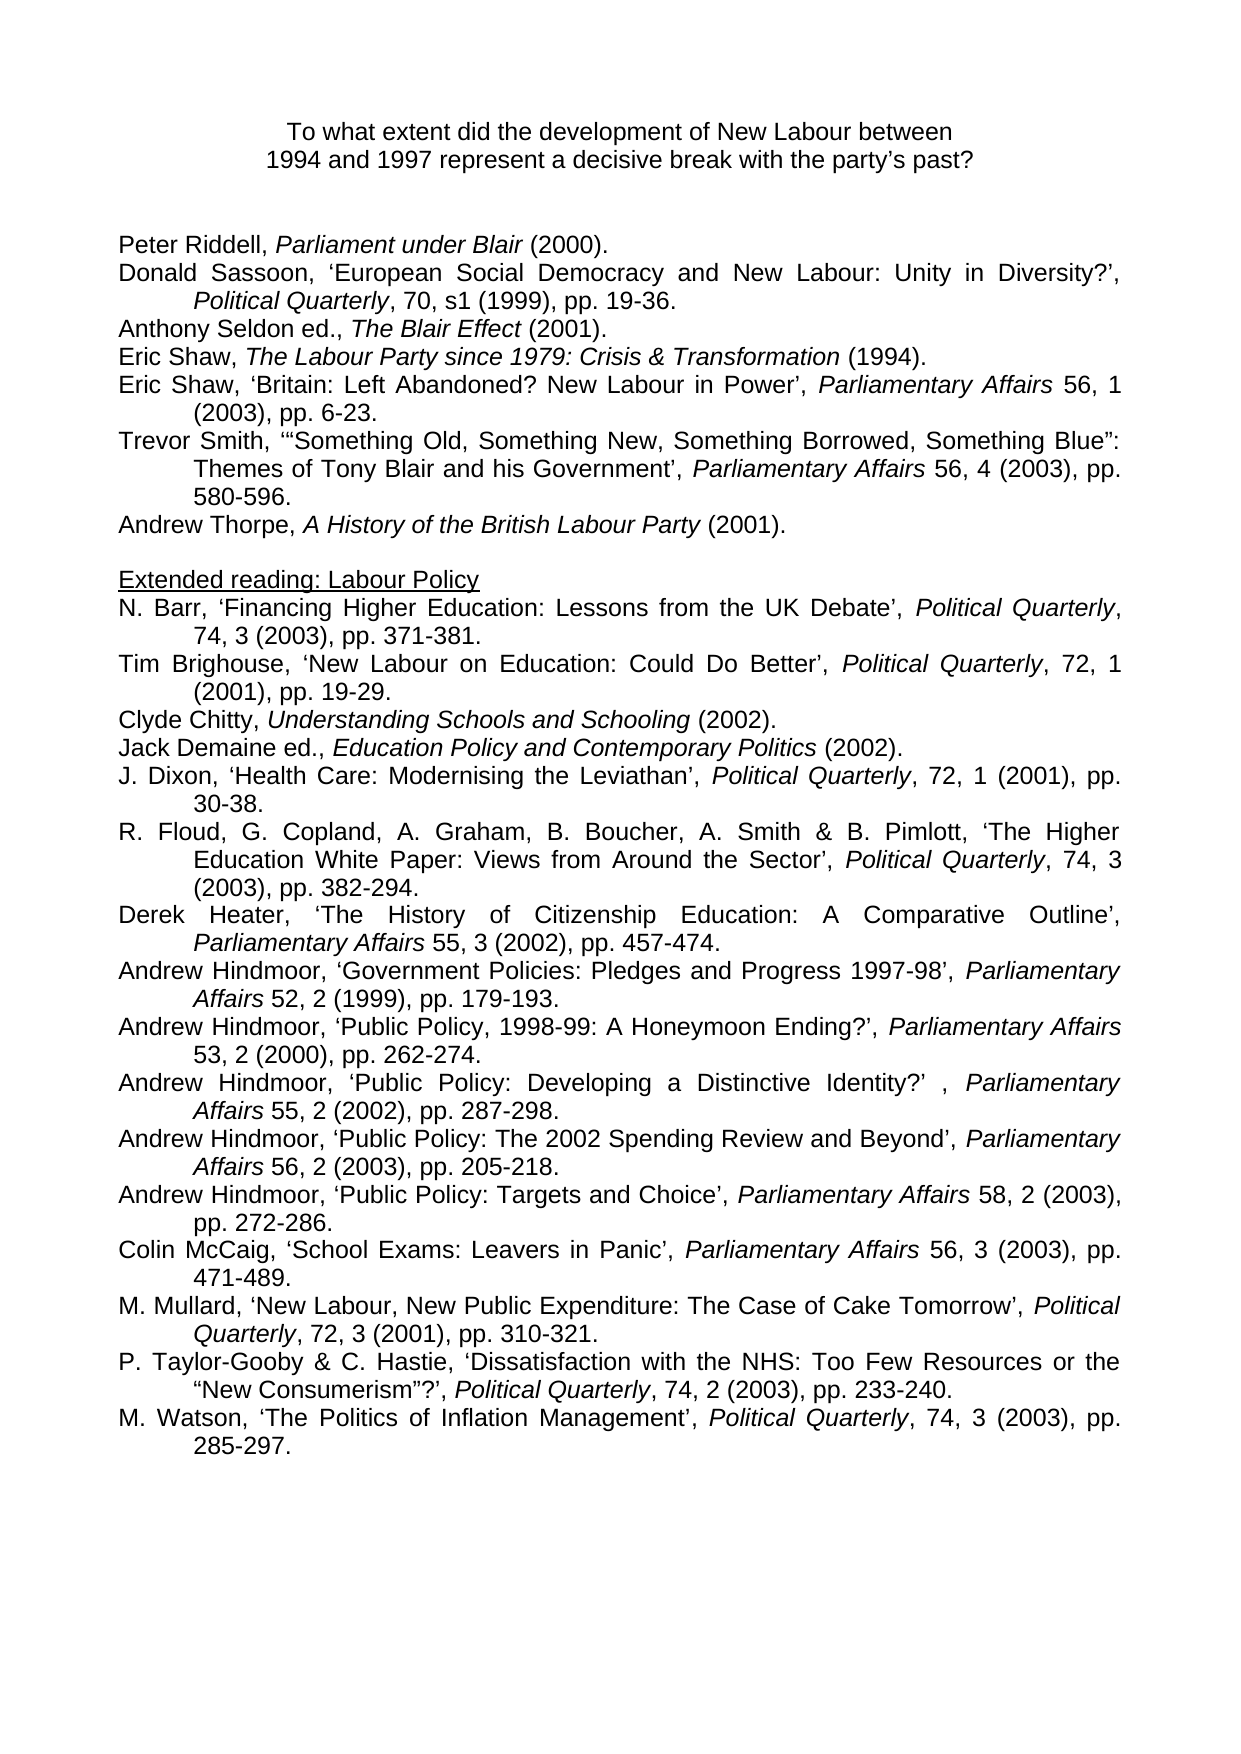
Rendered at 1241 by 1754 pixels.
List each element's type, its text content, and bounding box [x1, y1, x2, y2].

text Andrew Hindmoor, ‘Public Policy: Developing a Distinctive Identity?’ , Parliamentary Affairs 55, 2 (2002), pp. 287-298. [118, 1069, 1122, 1125]
text Eric Shaw, ‘Britain: Left Abandoned? New Labour in Power’, Parliamentary Affairs 56, 1 (2003), pp. 6-23. [118, 371, 1122, 427]
text Donald Sassoon, ‘European Social Democracy and New Labour: Unity in Diversity?’, Political Quarterly, 70, s1 (1999), pp. 19-36. [118, 259, 1122, 315]
subtitle Extended reading: Labour Policy [118, 566, 1122, 594]
text J. Dixon, ‘Health Care: Modernising the Leviathan’, Political Quarterly, 72, 1 (2001), pp. 30-38. [118, 762, 1122, 818]
text M. Mullard, ‘New Labour, New Public Expenditure: The Case of Cake Tomorrow’, Political Quarterly, 72, 3 (2001), pp. 310-321. [118, 1292, 1122, 1348]
text Andrew Hindmoor, ‘Government Policies: Pledges and Progress 1997-98’, Parliamentary Affairs 52, 2 (1999), pp. 179-193. [118, 957, 1122, 1013]
text Peter Riddell, Parliament under Blair (2000). [118, 231, 1122, 259]
text Trevor Smith, ‘“Something Old, Something New, Something Borrowed, Something Blue”: Themes of Tony Blair and his Government’, Parliamentary Affairs 56, 4 (2003), pp. 580-596. [118, 427, 1122, 511]
text Andrew Thorpe, A History of the British Labour Party (2001). [118, 511, 1122, 538]
text Derek Heater, ‘The History of Citizenship Education: A Comparative Outline’, Parliamentary Affairs 55, 3 (2002), pp. 457-474. [118, 901, 1122, 957]
text Eric Shaw, The Labour Party since 1979: Crisis & Transformation (1994). [118, 343, 1122, 371]
text Andrew Hindmoor, ‘Public Policy: Targets and Choice’, Parliamentary Affairs 58, 2 (2003), pp. 272-286. [118, 1181, 1122, 1236]
text Colin McCaig, ‘School Exams: Leavers in Panic’, Parliamentary Affairs 56, 3 (2003), pp. 471-489. [118, 1236, 1122, 1292]
text Clyde Chitty, Understanding Schools and Schooling (2002). [118, 706, 1122, 734]
text Andrew Hindmoor, ‘Public Policy, 1998-99: A Honeymoon Ending?’, Parliamentary Affairs 53, 2 (2000), pp. 262-274. [118, 1013, 1122, 1069]
text Jack Demaine ed., Education Policy and Contemporary Politics (2002). [118, 734, 1122, 762]
text Andrew Hindmoor, ‘Public Policy: The 2002 Spending Review and Beyond’, Parliamentary Affairs 56, 2 (2003), pp. 205-218. [118, 1125, 1122, 1181]
text P. Taylor-Gooby & C. Hastie, ‘Dissatisfaction with the NHS: Too Few Resources or the “New Consumerism”?’, Political Quarterly, 74, 2 (2003), pp. 233-240. [118, 1348, 1122, 1404]
text R. Floud, G. Copland, A. Graham, B. Boucher, A. Smith & B. Pimlott, ‘The Higher Education White Paper: Views from Around the Sector’, Political Quarterly, 74, 3 (2003), pp. 382-294. [118, 818, 1122, 901]
text Tim Brighouse, ‘New Labour on Education: Could Do Better’, Political Quarterly, 72, 1 (2001), pp. 19-29. [118, 650, 1122, 706]
text M. Watson, ‘The Politics of Inflation Management’, Political Quarterly, 74, 3 (2003), pp. 285-297. [118, 1404, 1122, 1460]
text Anthony Seldon ed., The Blair Effect (2001). [118, 315, 1122, 343]
text N. Barr, ‘Financing Higher Education: Lessons from the UK Debate’, Political Quarterly, 74, 3 (2003), pp. 371-381. [118, 594, 1122, 650]
